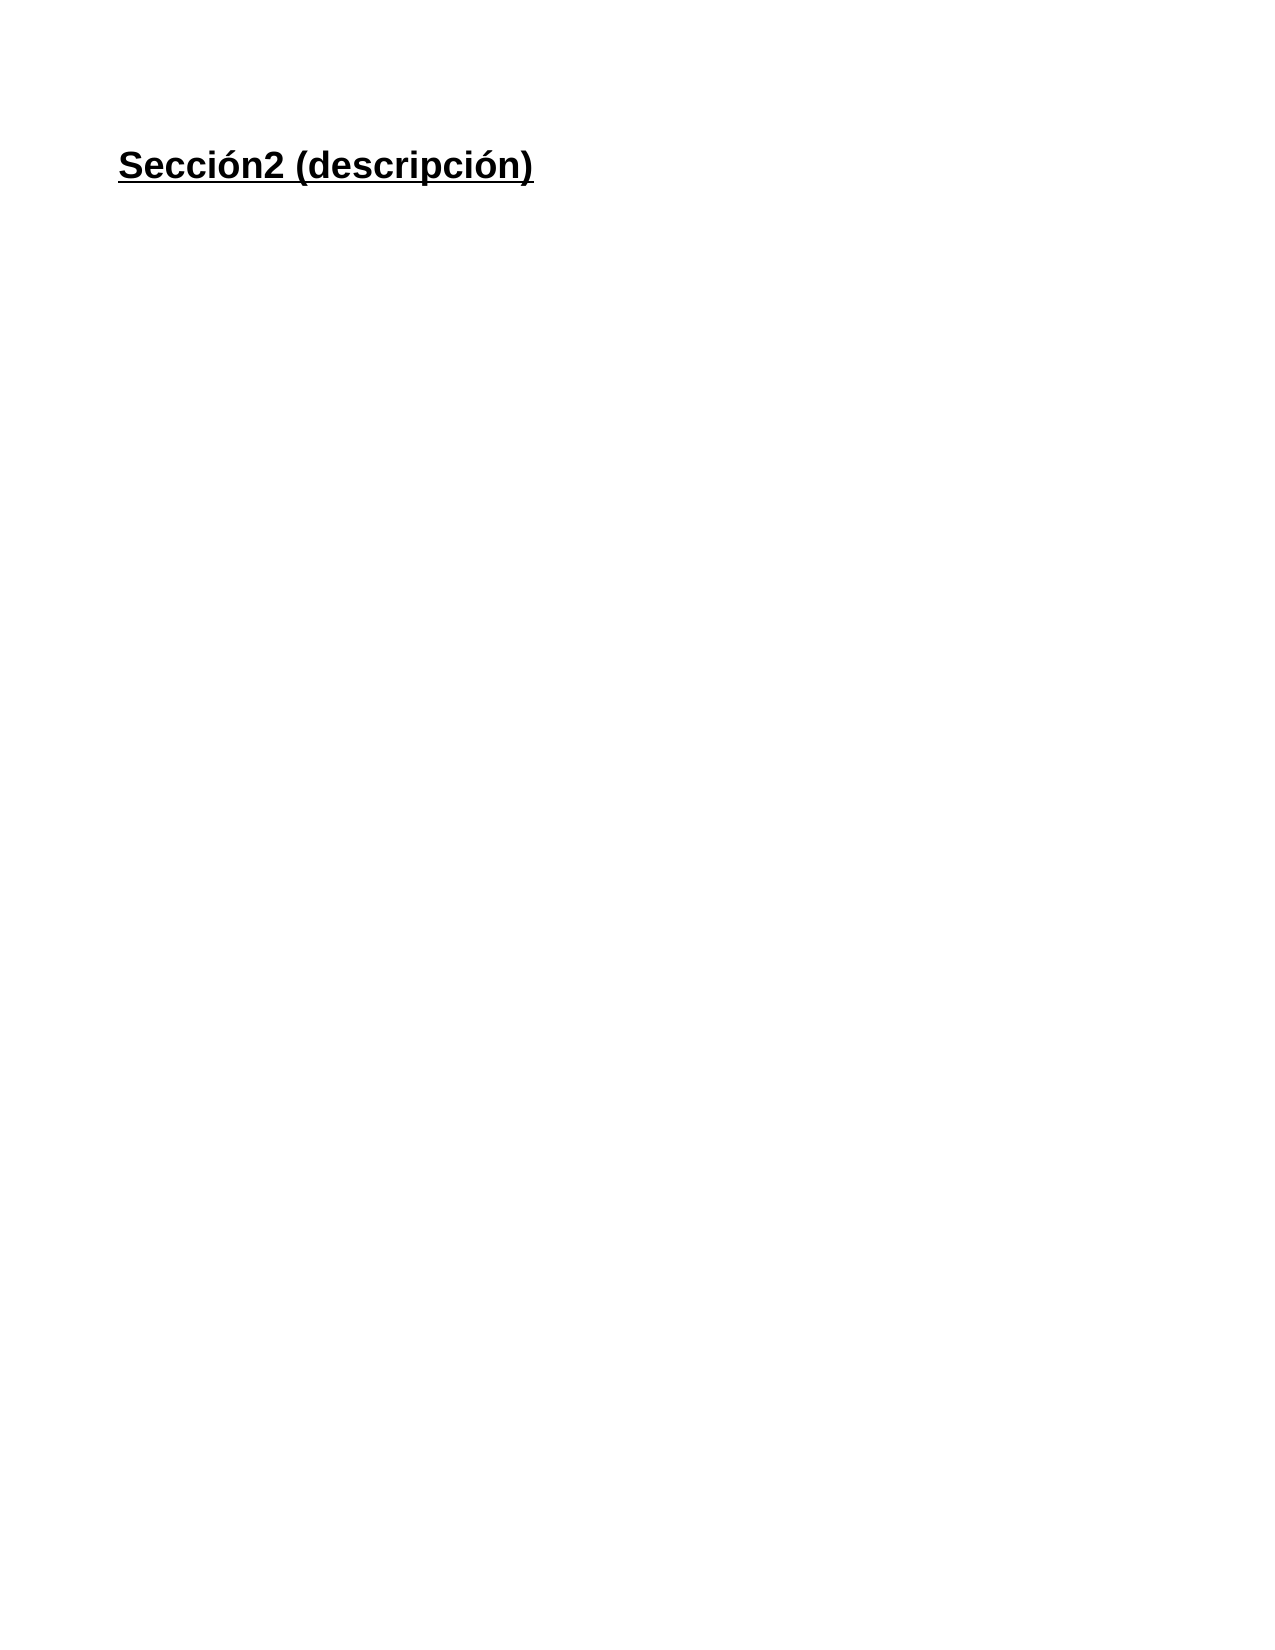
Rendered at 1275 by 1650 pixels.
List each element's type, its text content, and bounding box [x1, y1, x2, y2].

subtitle Sección2 (descripción) [118, 143, 1157, 187]
